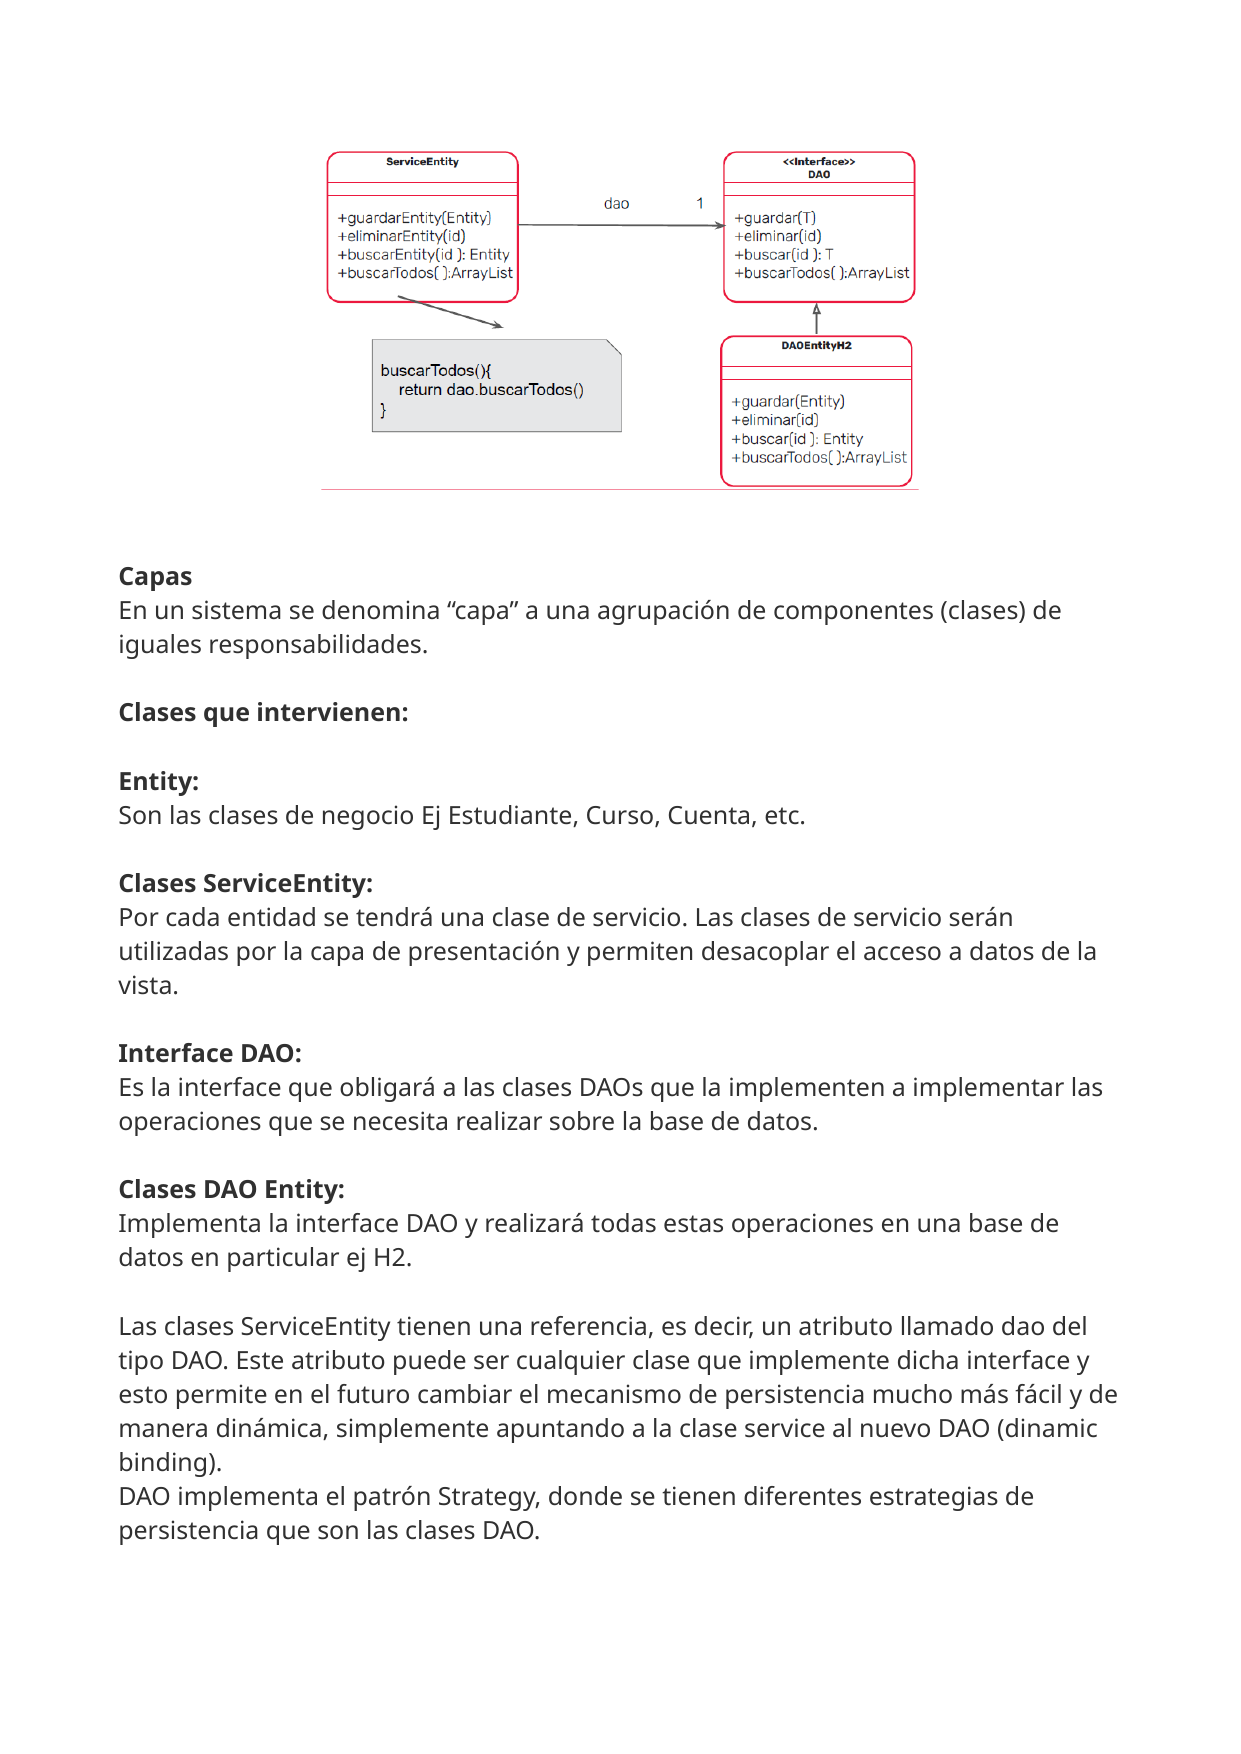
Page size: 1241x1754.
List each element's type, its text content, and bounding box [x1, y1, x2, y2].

text DAO implementa el patrón Strategy, donde se tienen diferentes estrategias de persistencia que son las clases DAO. [118, 1478, 1122, 1547]
text Por cada entidad se tendrá una clase de servicio. Las clases de servicio serán utilizadas por la capa de presentación y permiten desacoplar el acceso a datos de la vista. [118, 899, 1122, 1002]
text Interface DAO: [118, 1036, 1122, 1070]
text Clases que intervienen: [118, 695, 1122, 729]
text Son las clases de negocio Ej Estudiante, Curso, Cuenta, etc. [118, 797, 1122, 831]
text Implementa la interface DAO y realizará todas estas operaciones en una base de datos en particular ej H2. [118, 1206, 1122, 1274]
text Las clases ServiceEntity tienen una referencia, es decir, un atributo llamado dao del tipo DAO. Este atributo puede ser cualquier clase que implemente dicha interface y esto permite en el futuro cambiar el mecanismo de persistencia mucho más fácil y de manera dinámica, simplemente apuntando a la clase service al nuevo DAO (dinamic binding). [118, 1308, 1122, 1478]
text Capas [118, 559, 1122, 593]
picture [321, 141, 919, 490]
text Es la interface que obligará a las clases DAOs que la implementen a implementar las operaciones que se necesita realizar sobre la base de datos. [118, 1070, 1122, 1138]
text Clases DAO Entity: [118, 1172, 1122, 1206]
text En un sistema se denomina “capa” a una agrupación de componentes (clases) de iguales responsabilidades. [118, 593, 1122, 661]
text Clases ServiceEntity: [118, 865, 1122, 899]
text Entity: [118, 763, 1122, 797]
